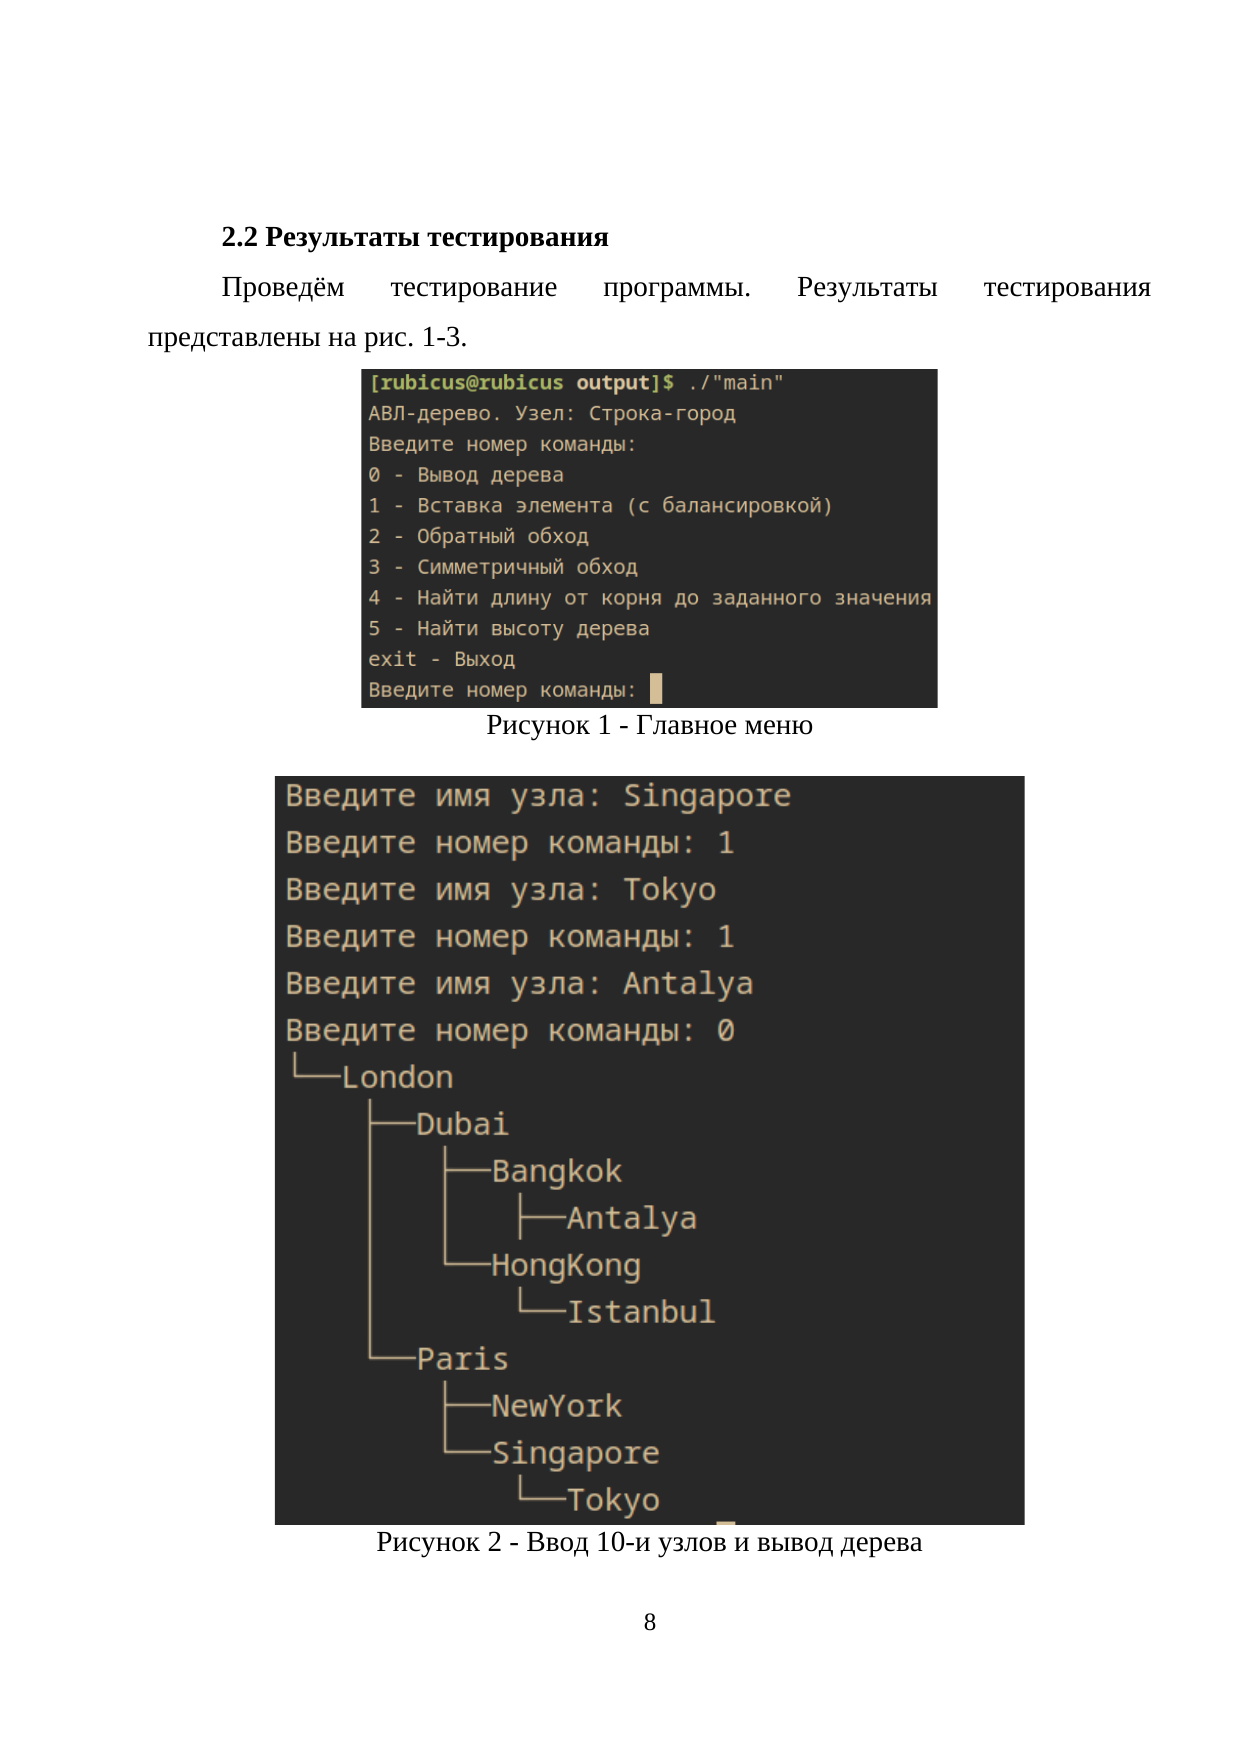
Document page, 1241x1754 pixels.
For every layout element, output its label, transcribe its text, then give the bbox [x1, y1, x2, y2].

text 2.2 Результаты тестирования [148, 219, 1152, 252]
picture [274, 776, 1025, 1525]
text Рисунок 1 - Главное меню [361, 708, 938, 741]
text Рисунок 2 - Ввод 10-и узлов и вывод дерева [219, 788, 1080, 1558]
picture [361, 369, 938, 708]
text Проведём тестирование программы. Результаты тестирования представлены на рис. 1-3. [148, 269, 1152, 353]
